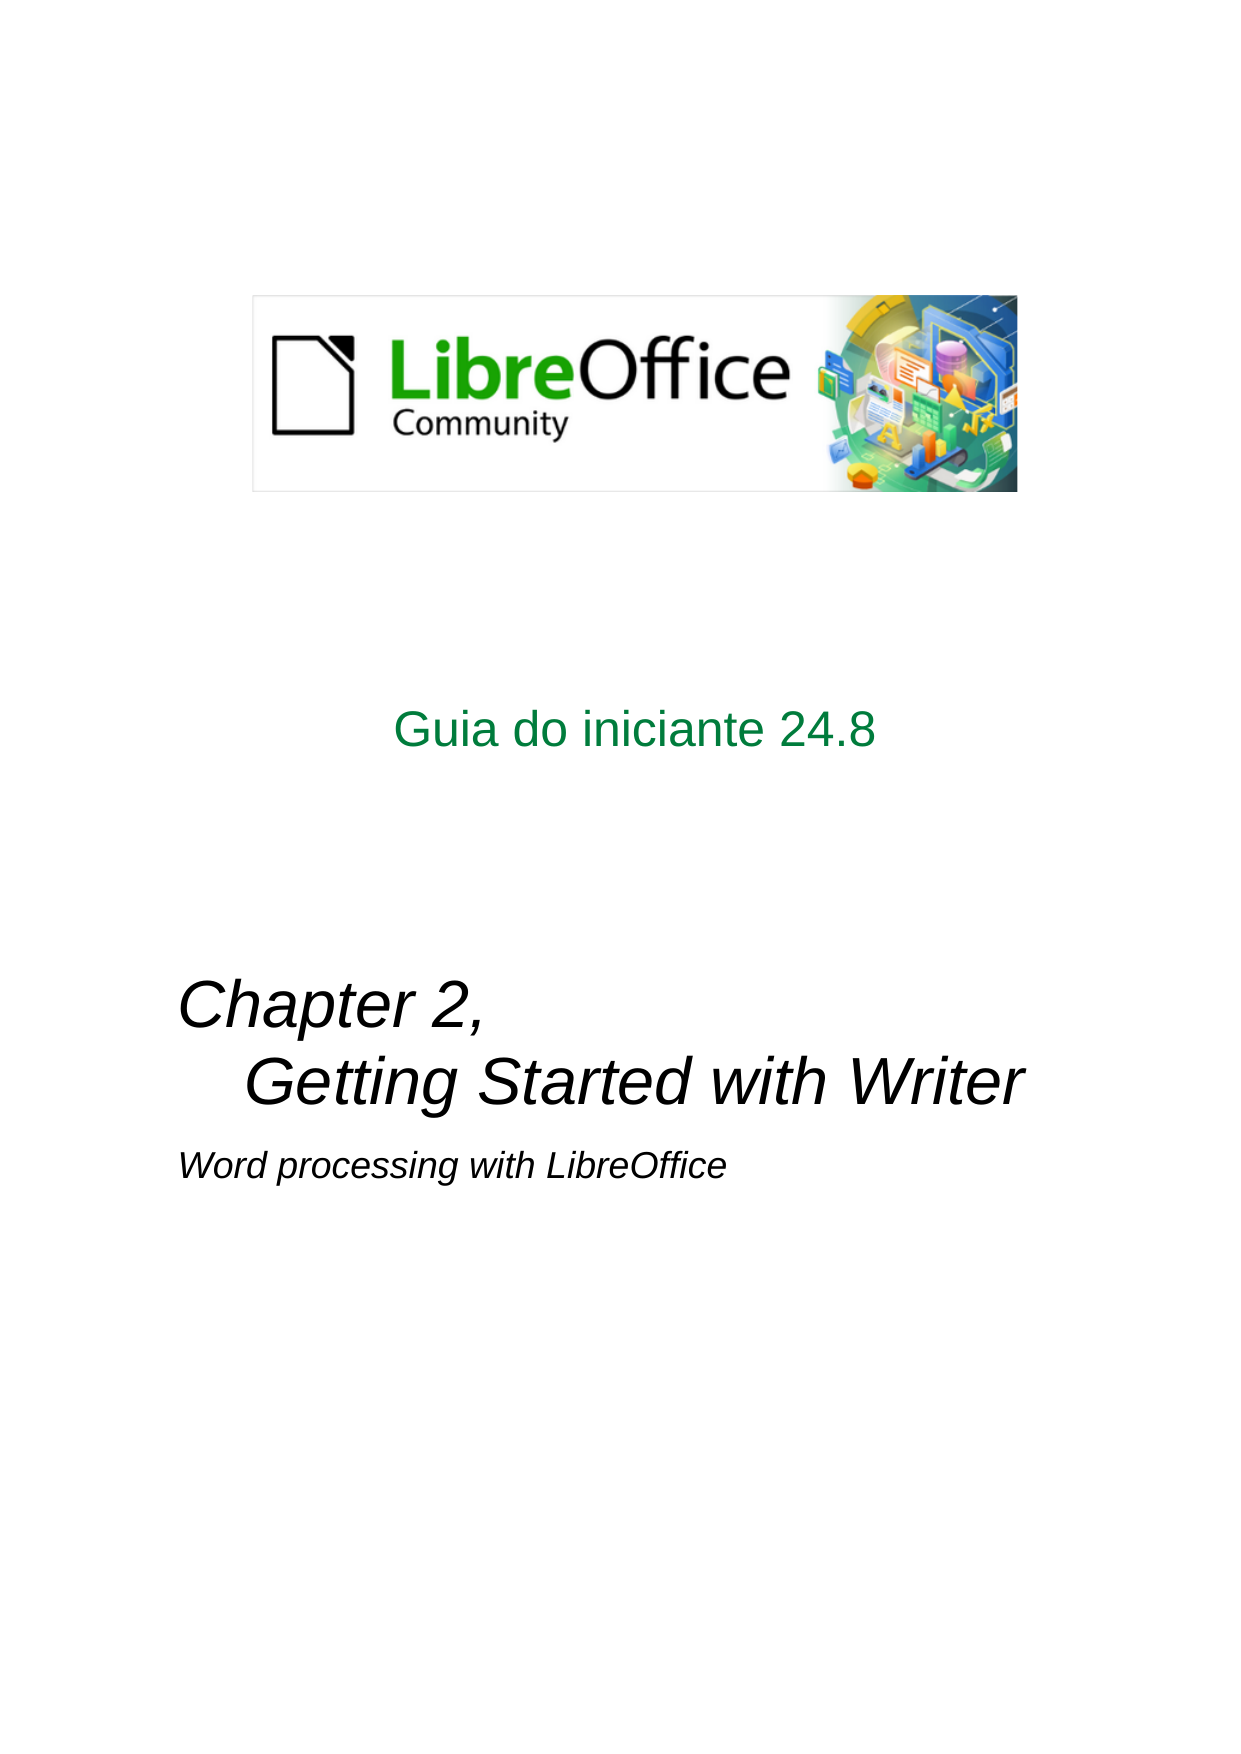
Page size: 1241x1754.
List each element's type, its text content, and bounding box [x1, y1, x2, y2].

subtitle Word processing with LibreOffice [177, 1143, 1093, 1187]
text Guia do iniciante 24.8 [177, 699, 1093, 757]
title Chapter 2, Getting Started with Writer [177, 965, 1093, 1119]
picture [252, 295, 1018, 492]
